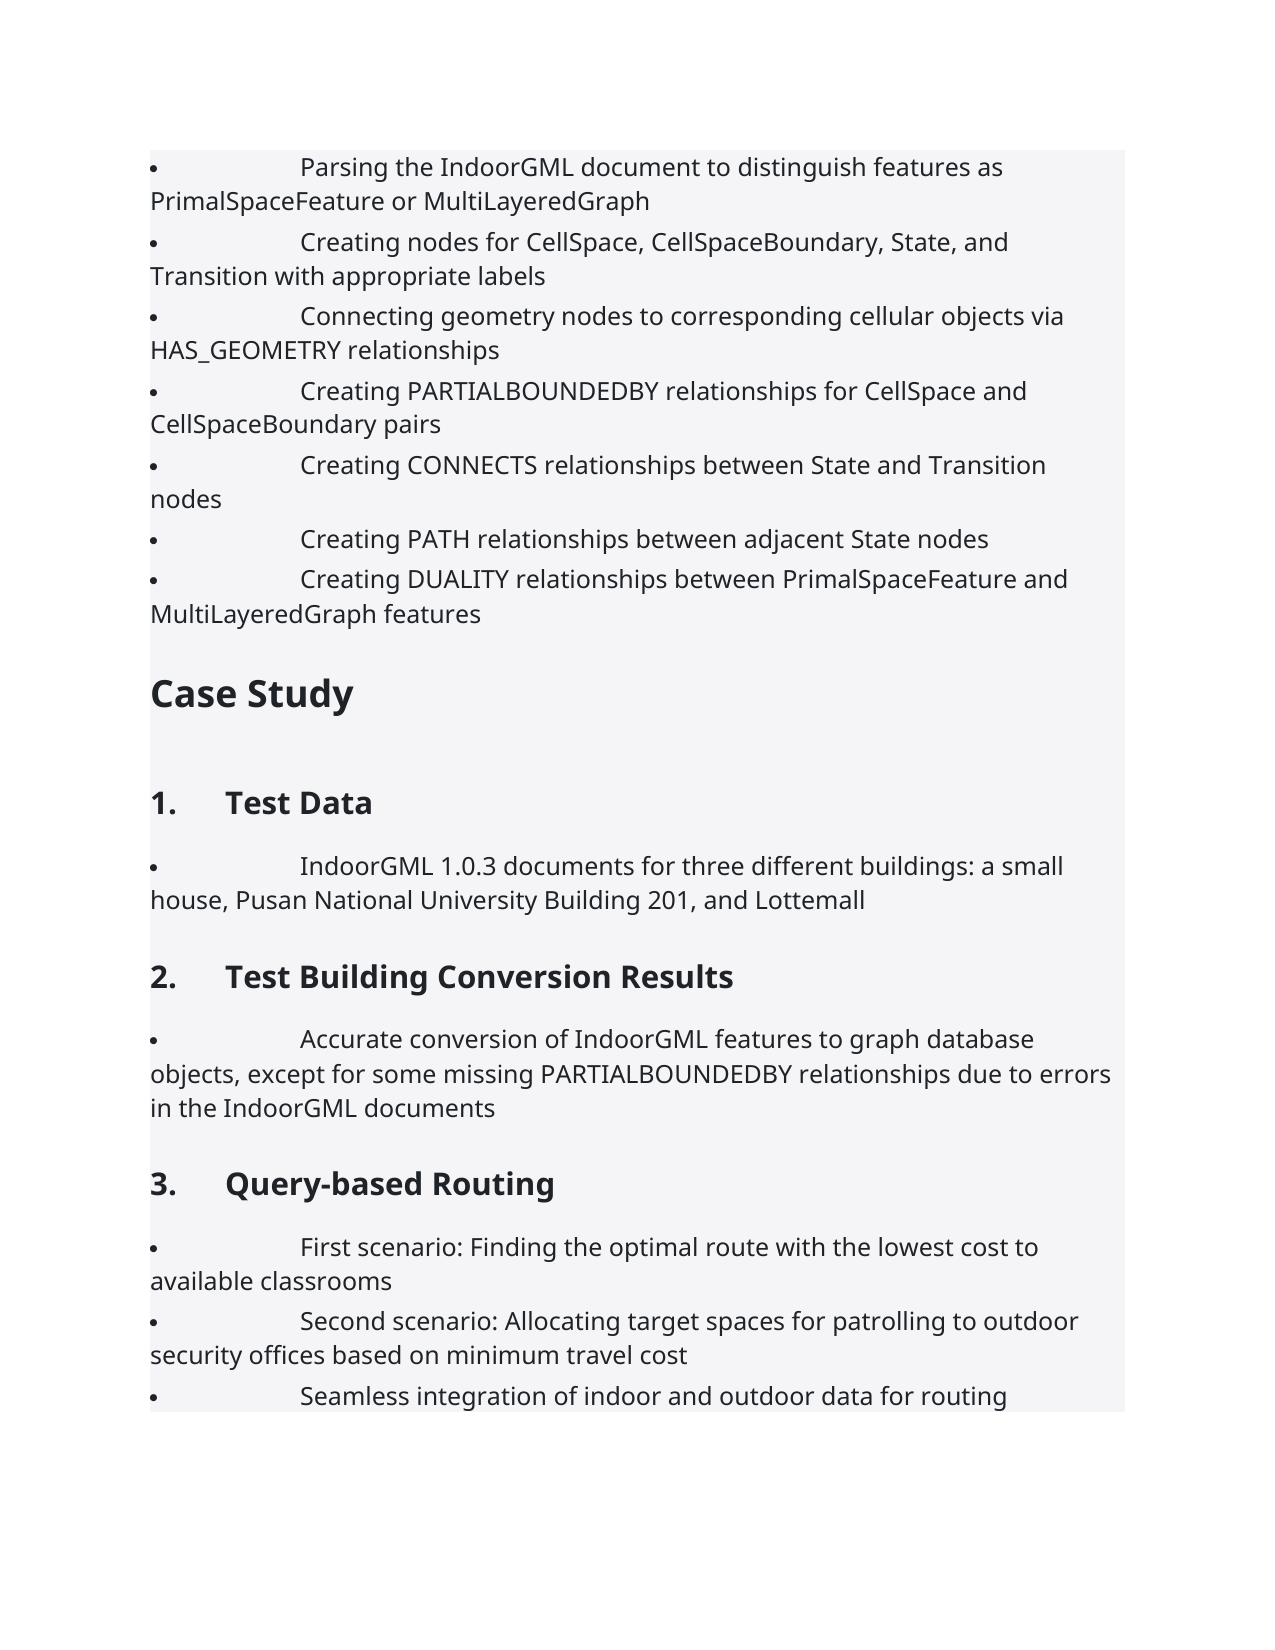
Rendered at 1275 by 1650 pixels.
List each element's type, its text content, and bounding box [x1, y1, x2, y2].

list IndoorGML 1.0.3 documents for three different buildings: a small house, Pusan National University Building 201, and Lottemall [150, 849, 1125, 917]
list Creating nodes for CellSpace, CellSpaceBoundary, State, and Transition with appropriate labels [150, 224, 1125, 292]
list Creating CONNECTS relationships between State and Transition nodes [150, 447, 1125, 516]
list Accurate conversion of IndoorGML features to graph database objects, except for some missing PARTIALBOUNDEDBY relationships due to errors in the IndoorGML documents [150, 1022, 1125, 1124]
list First scenario: Finding the optimal route with the lowest cost to available classrooms [150, 1229, 1125, 1298]
list Seamless integration of indoor and outdoor data for routing [150, 1378, 1125, 1412]
list Parsing the IndoorGML document to distinguish features as PrimalSpaceFeature or MultiLayeredGraph [150, 150, 1125, 218]
list Query-based Routing [150, 1162, 1125, 1204]
list Creating DUALITY relationships between PrimalSpaceFeature and MultiLayeredGraph features [150, 562, 1125, 630]
list Creating PATH relationships between adjacent State nodes [150, 522, 1125, 556]
list Test Building Conversion Results [150, 954, 1125, 997]
list Test Data [150, 781, 1125, 824]
list Creating PARTIALBOUNDEDBY relationships for CellSpace and CellSpaceBoundary pairs [150, 373, 1125, 441]
subtitle Case Study [150, 668, 1125, 719]
list Connecting geometry nodes to corresponding cellular objects via HAS_GEOMETRY relationships [150, 299, 1125, 367]
list Second scenario: Allocating target spaces for patrolling to outdoor security offices based on minimum travel cost [150, 1304, 1125, 1372]
